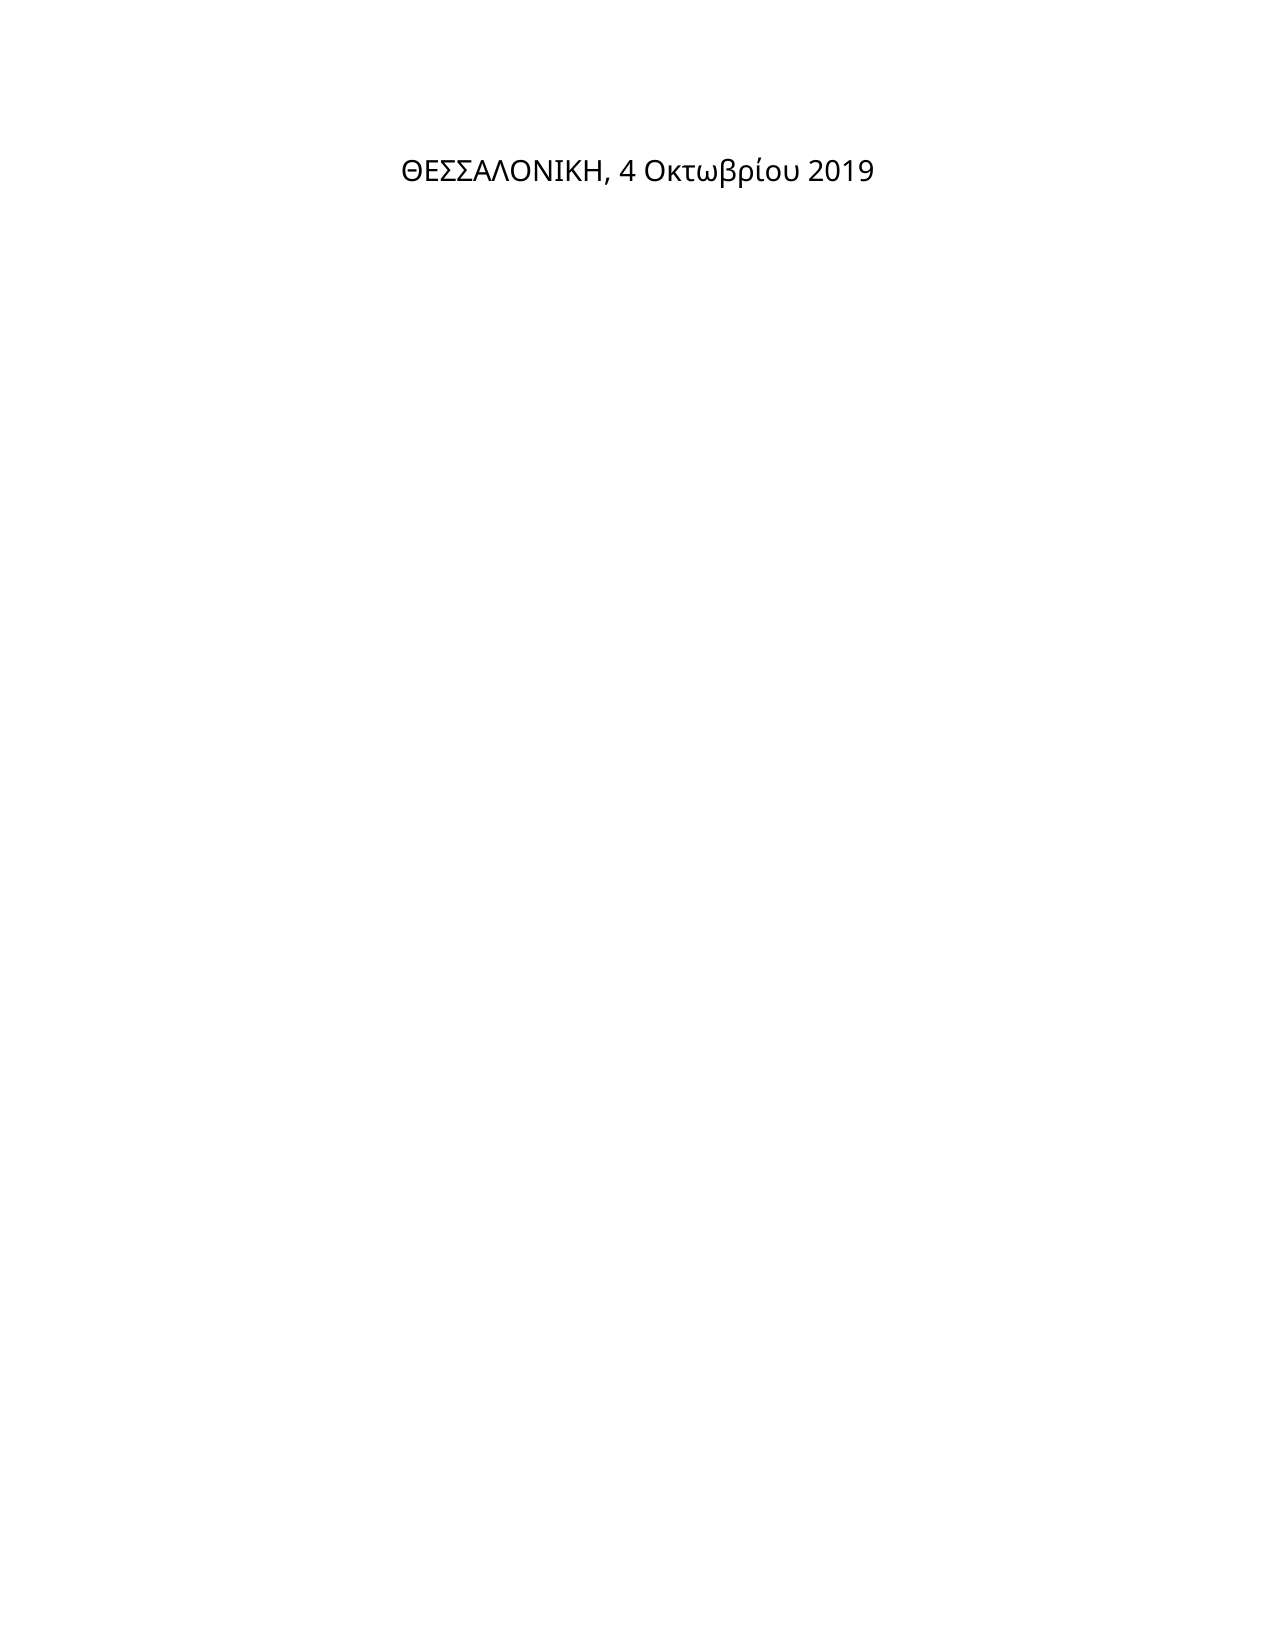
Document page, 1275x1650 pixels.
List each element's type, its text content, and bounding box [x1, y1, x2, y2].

text ΘΕΣΣΑΛΟΝΙΚΗ, 4 Οκτωβρίου 2019 [187, 150, 1087, 190]
